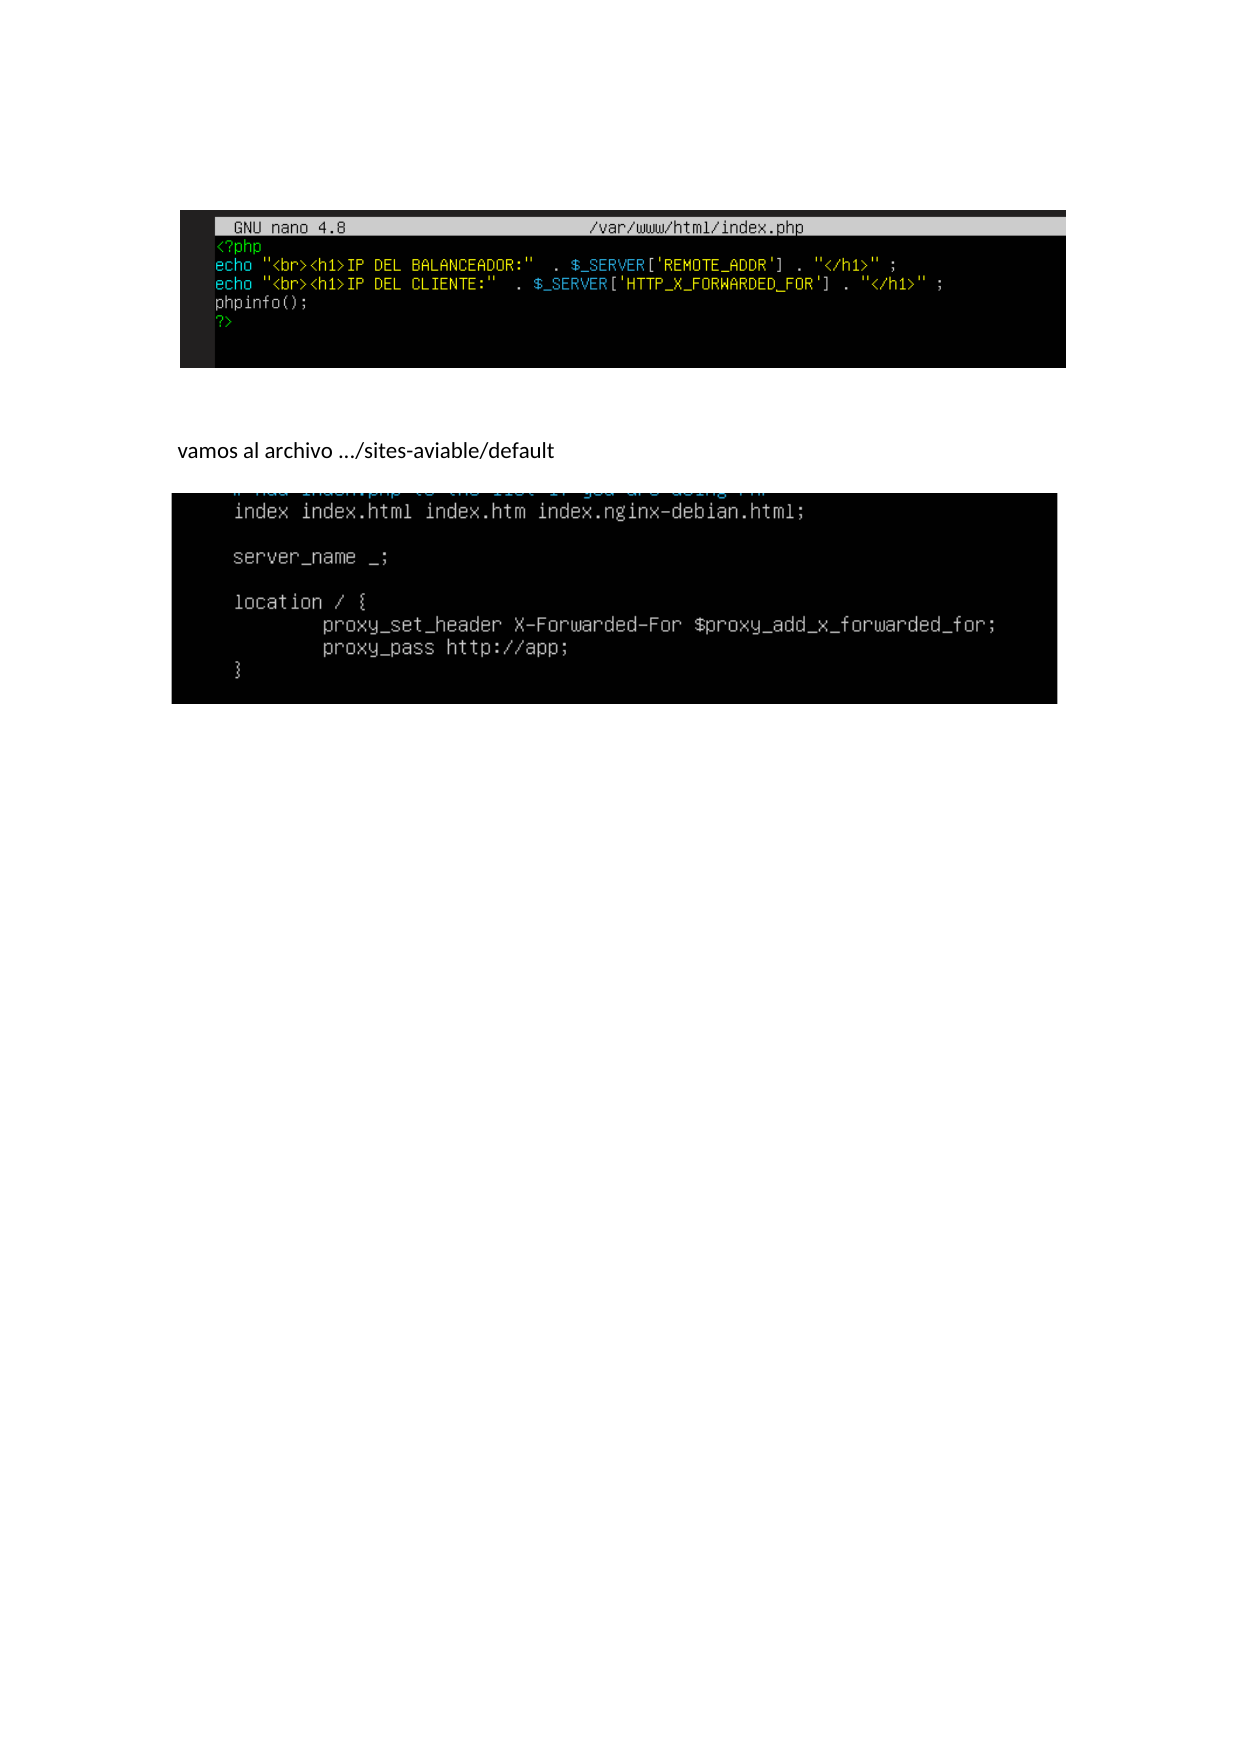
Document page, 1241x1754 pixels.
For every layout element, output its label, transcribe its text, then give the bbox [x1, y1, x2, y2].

text vamos al archivo .../sites-aviable/default [177, 436, 1063, 464]
picture [180, 210, 1066, 368]
picture [171, 493, 1058, 704]
